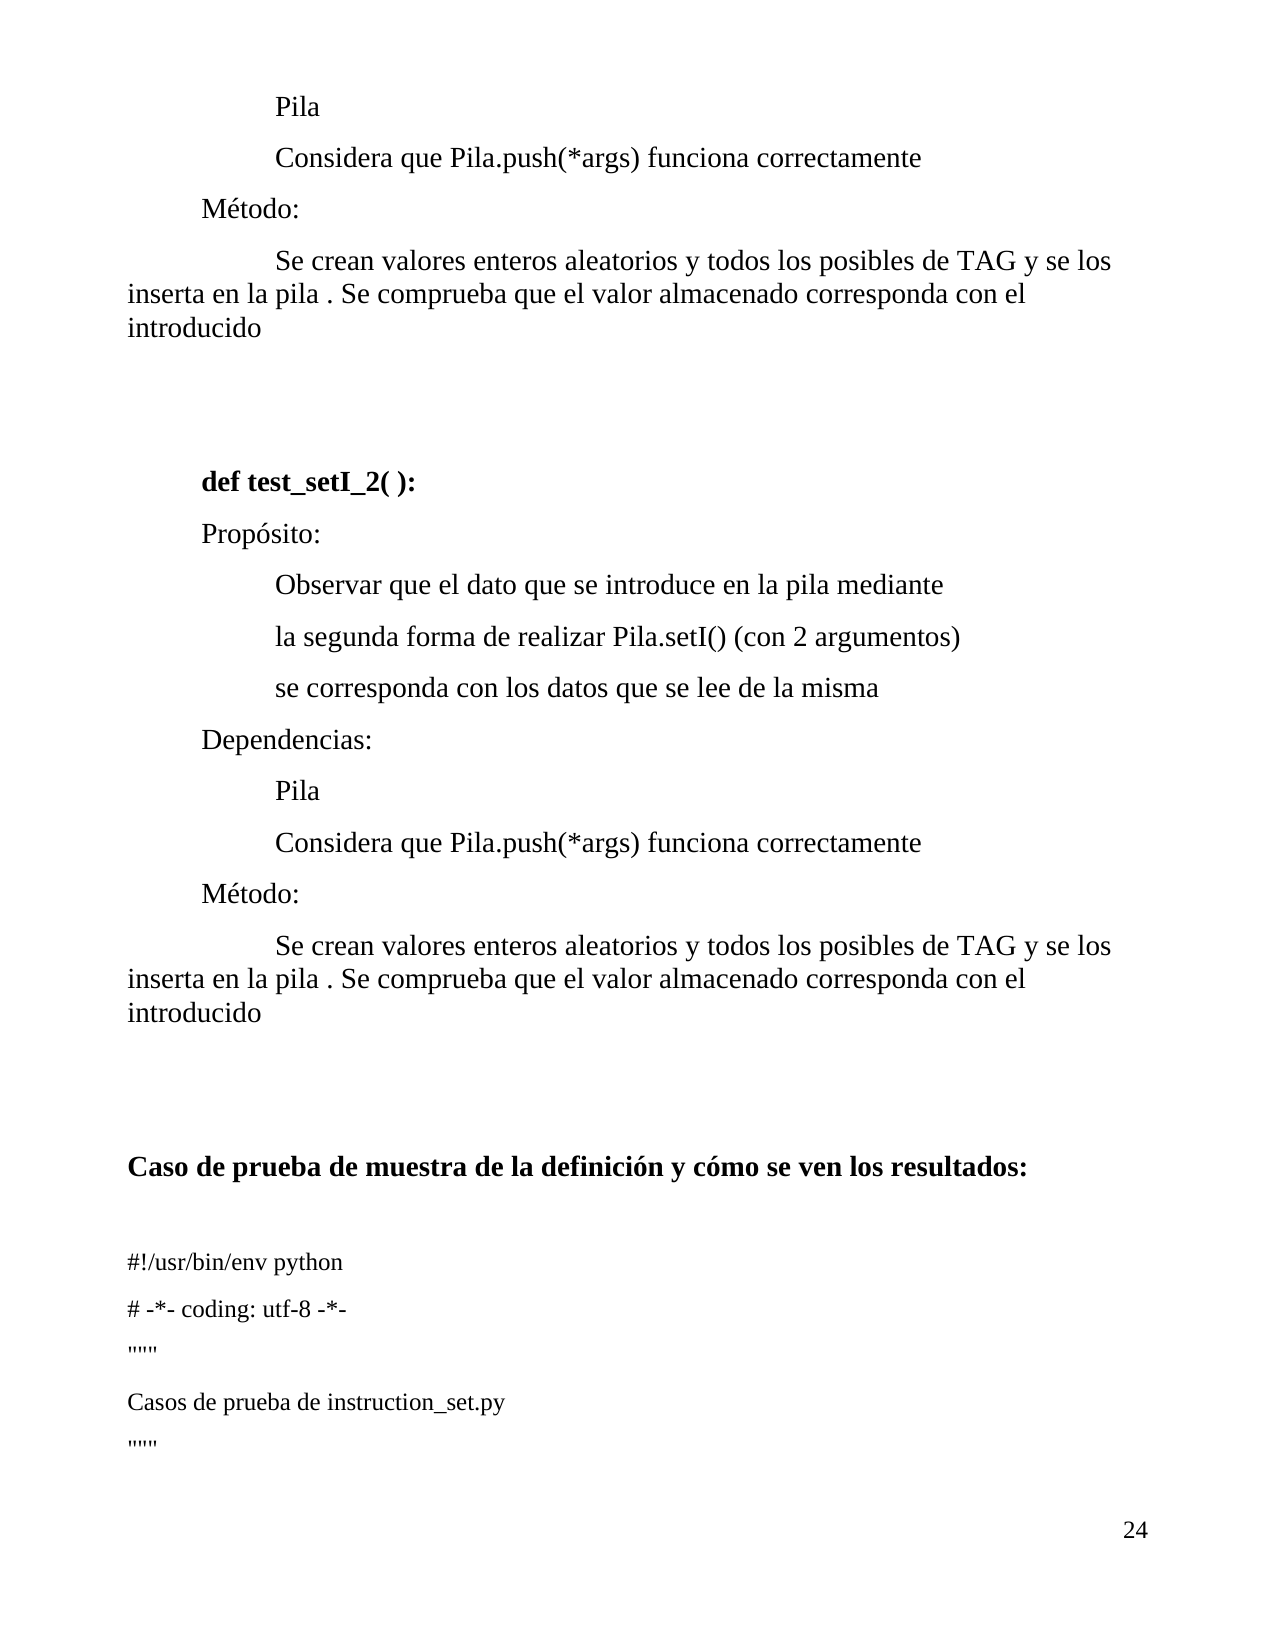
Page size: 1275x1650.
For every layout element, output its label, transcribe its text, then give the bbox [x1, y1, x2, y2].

text Considera que Pila.push(*args) funciona correctamente [127, 825, 1148, 858]
text Casos de prueba de instruction_set.py [127, 1387, 1148, 1416]
text Pila [127, 89, 1148, 122]
text Se crean valores enteros aleatorios y todos los posibles de TAG y se los inserta en la pila . Se comprueba que el valor almacenado corresponda con el introducido [127, 928, 1148, 1028]
text Se crean valores enteros aleatorios y todos los posibles de TAG y se los inserta en la pila . Se comprueba que el valor almacenado corresponda con el introducido [127, 243, 1148, 344]
text Método: [127, 876, 1148, 910]
text """ [127, 1341, 1148, 1369]
text Observar que el dato que se introduce en la pila mediante [127, 567, 1148, 601]
text Dependencias: [127, 722, 1148, 755]
text #!/usr/bin/env python [127, 1247, 1148, 1276]
text def test_setI_2( ): [127, 464, 1148, 498]
text Caso de prueba de muestra de la definición y cómo se ven los resultados: [127, 1149, 1148, 1183]
text Método: [127, 192, 1148, 225]
text la segunda forma de realizar Pila.setI() (con 2 argumentos) [127, 619, 1148, 652]
text se corresponda con los datos que se lee de la misma [127, 670, 1148, 704]
text # -*- coding: utf-8 -*- [127, 1294, 1148, 1323]
text Propósito: [127, 516, 1148, 549]
text Pila [127, 773, 1148, 807]
text Considera que Pila.push(*args) funciona correctamente [127, 140, 1148, 174]
text """ [127, 1434, 1148, 1463]
